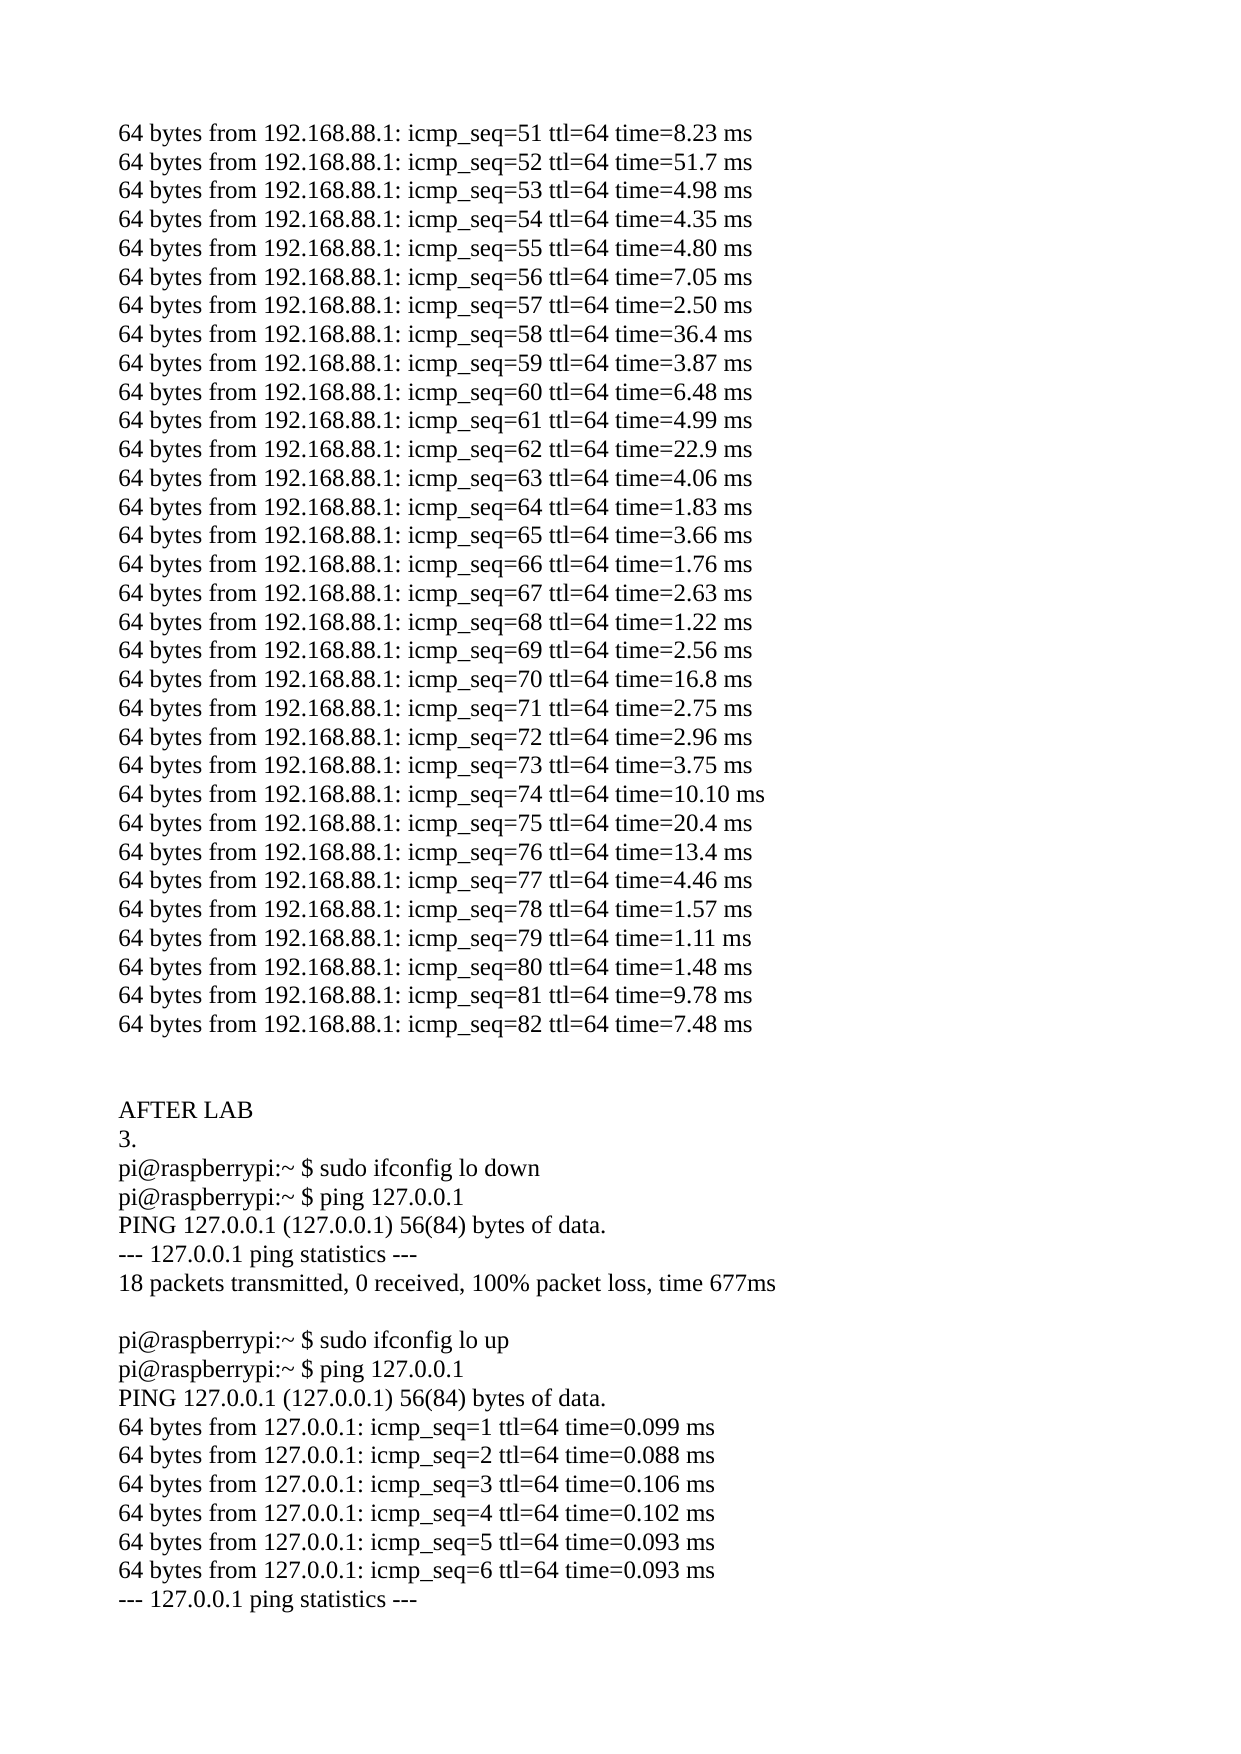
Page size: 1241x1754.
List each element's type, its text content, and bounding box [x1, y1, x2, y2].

text 64 bytes from 192.168.88.1: icmp_seq=80 ttl=64 time=1.48 ms [118, 952, 1122, 981]
text 18 packets transmitted, 0 received, 100% packet loss, time 677ms [118, 1268, 1122, 1297]
text 64 bytes from 127.0.0.1: icmp_seq=3 ttl=64 time=0.106 ms [118, 1469, 1122, 1498]
text 64 bytes from 192.168.88.1: icmp_seq=67 ttl=64 time=2.63 ms [118, 578, 1122, 607]
text 64 bytes from 192.168.88.1: icmp_seq=76 ttl=64 time=13.4 ms [118, 837, 1122, 866]
text 64 bytes from 127.0.0.1: icmp_seq=6 ttl=64 time=0.093 ms [118, 1556, 1122, 1584]
text 64 bytes from 192.168.88.1: icmp_seq=55 ttl=64 time=4.80 ms [118, 233, 1122, 262]
text 3. [118, 1124, 1122, 1153]
text 64 bytes from 192.168.88.1: icmp_seq=69 ttl=64 time=2.56 ms [118, 636, 1122, 664]
text 64 bytes from 192.168.88.1: icmp_seq=63 ttl=64 time=4.06 ms [118, 463, 1122, 492]
text 64 bytes from 192.168.88.1: icmp_seq=59 ttl=64 time=3.87 ms [118, 348, 1122, 377]
text PING 127.0.0.1 (127.0.0.1) 56(84) bytes of data. [118, 1211, 1122, 1239]
text 64 bytes from 192.168.88.1: icmp_seq=71 ttl=64 time=2.75 ms [118, 693, 1122, 722]
text 64 bytes from 192.168.88.1: icmp_seq=82 ttl=64 time=7.48 ms [118, 1009, 1122, 1038]
text 64 bytes from 192.168.88.1: icmp_seq=61 ttl=64 time=4.99 ms [118, 406, 1122, 434]
text AFTER LAB [118, 1096, 1122, 1124]
text pi@raspberrypi:~ $ ping 127.0.0.1 [118, 1182, 1122, 1211]
text 64 bytes from 127.0.0.1: icmp_seq=1 ttl=64 time=0.099 ms [118, 1412, 1122, 1441]
text 64 bytes from 192.168.88.1: icmp_seq=56 ttl=64 time=7.05 ms [118, 262, 1122, 291]
text 64 bytes from 192.168.88.1: icmp_seq=54 ttl=64 time=4.35 ms [118, 204, 1122, 233]
text pi@raspberrypi:~ $ sudo ifconfig lo up [118, 1326, 1122, 1354]
text 64 bytes from 192.168.88.1: icmp_seq=53 ttl=64 time=4.98 ms [118, 176, 1122, 204]
text 64 bytes from 192.168.88.1: icmp_seq=62 ttl=64 time=22.9 ms [118, 434, 1122, 463]
text 64 bytes from 192.168.88.1: icmp_seq=64 ttl=64 time=1.83 ms [118, 492, 1122, 521]
text 64 bytes from 192.168.88.1: icmp_seq=58 ttl=64 time=36.4 ms [118, 319, 1122, 348]
text 64 bytes from 192.168.88.1: icmp_seq=73 ttl=64 time=3.75 ms [118, 751, 1122, 779]
text 64 bytes from 192.168.88.1: icmp_seq=74 ttl=64 time=10.10 ms [118, 779, 1122, 808]
text 64 bytes from 192.168.88.1: icmp_seq=70 ttl=64 time=16.8 ms [118, 664, 1122, 693]
text 64 bytes from 192.168.88.1: icmp_seq=68 ttl=64 time=1.22 ms [118, 607, 1122, 636]
text 64 bytes from 192.168.88.1: icmp_seq=65 ttl=64 time=3.66 ms [118, 521, 1122, 549]
text 64 bytes from 192.168.88.1: icmp_seq=81 ttl=64 time=9.78 ms [118, 981, 1122, 1009]
text --- 127.0.0.1 ping statistics --- [118, 1584, 1122, 1613]
text --- 127.0.0.1 ping statistics --- [118, 1239, 1122, 1268]
text pi@raspberrypi:~ $ ping 127.0.0.1 [118, 1354, 1122, 1383]
text 64 bytes from 127.0.0.1: icmp_seq=4 ttl=64 time=0.102 ms [118, 1498, 1122, 1527]
text 64 bytes from 192.168.88.1: icmp_seq=79 ttl=64 time=1.11 ms [118, 923, 1122, 952]
text 64 bytes from 192.168.88.1: icmp_seq=57 ttl=64 time=2.50 ms [118, 291, 1122, 319]
text pi@raspberrypi:~ $ sudo ifconfig lo down [118, 1153, 1122, 1182]
text 64 bytes from 192.168.88.1: icmp_seq=72 ttl=64 time=2.96 ms [118, 722, 1122, 751]
text 64 bytes from 192.168.88.1: icmp_seq=78 ttl=64 time=1.57 ms [118, 894, 1122, 923]
text 64 bytes from 192.168.88.1: icmp_seq=60 ttl=64 time=6.48 ms [118, 377, 1122, 406]
text 64 bytes from 192.168.88.1: icmp_seq=51 ttl=64 time=8.23 ms [118, 118, 1122, 147]
text 64 bytes from 127.0.0.1: icmp_seq=5 ttl=64 time=0.093 ms [118, 1527, 1122, 1556]
text PING 127.0.0.1 (127.0.0.1) 56(84) bytes of data. [118, 1383, 1122, 1412]
text 64 bytes from 192.168.88.1: icmp_seq=52 ttl=64 time=51.7 ms [118, 147, 1122, 176]
text 64 bytes from 192.168.88.1: icmp_seq=66 ttl=64 time=1.76 ms [118, 549, 1122, 578]
text 64 bytes from 192.168.88.1: icmp_seq=75 ttl=64 time=20.4 ms [118, 808, 1122, 837]
text 64 bytes from 127.0.0.1: icmp_seq=2 ttl=64 time=0.088 ms [118, 1441, 1122, 1469]
text 64 bytes from 192.168.88.1: icmp_seq=77 ttl=64 time=4.46 ms [118, 866, 1122, 894]
